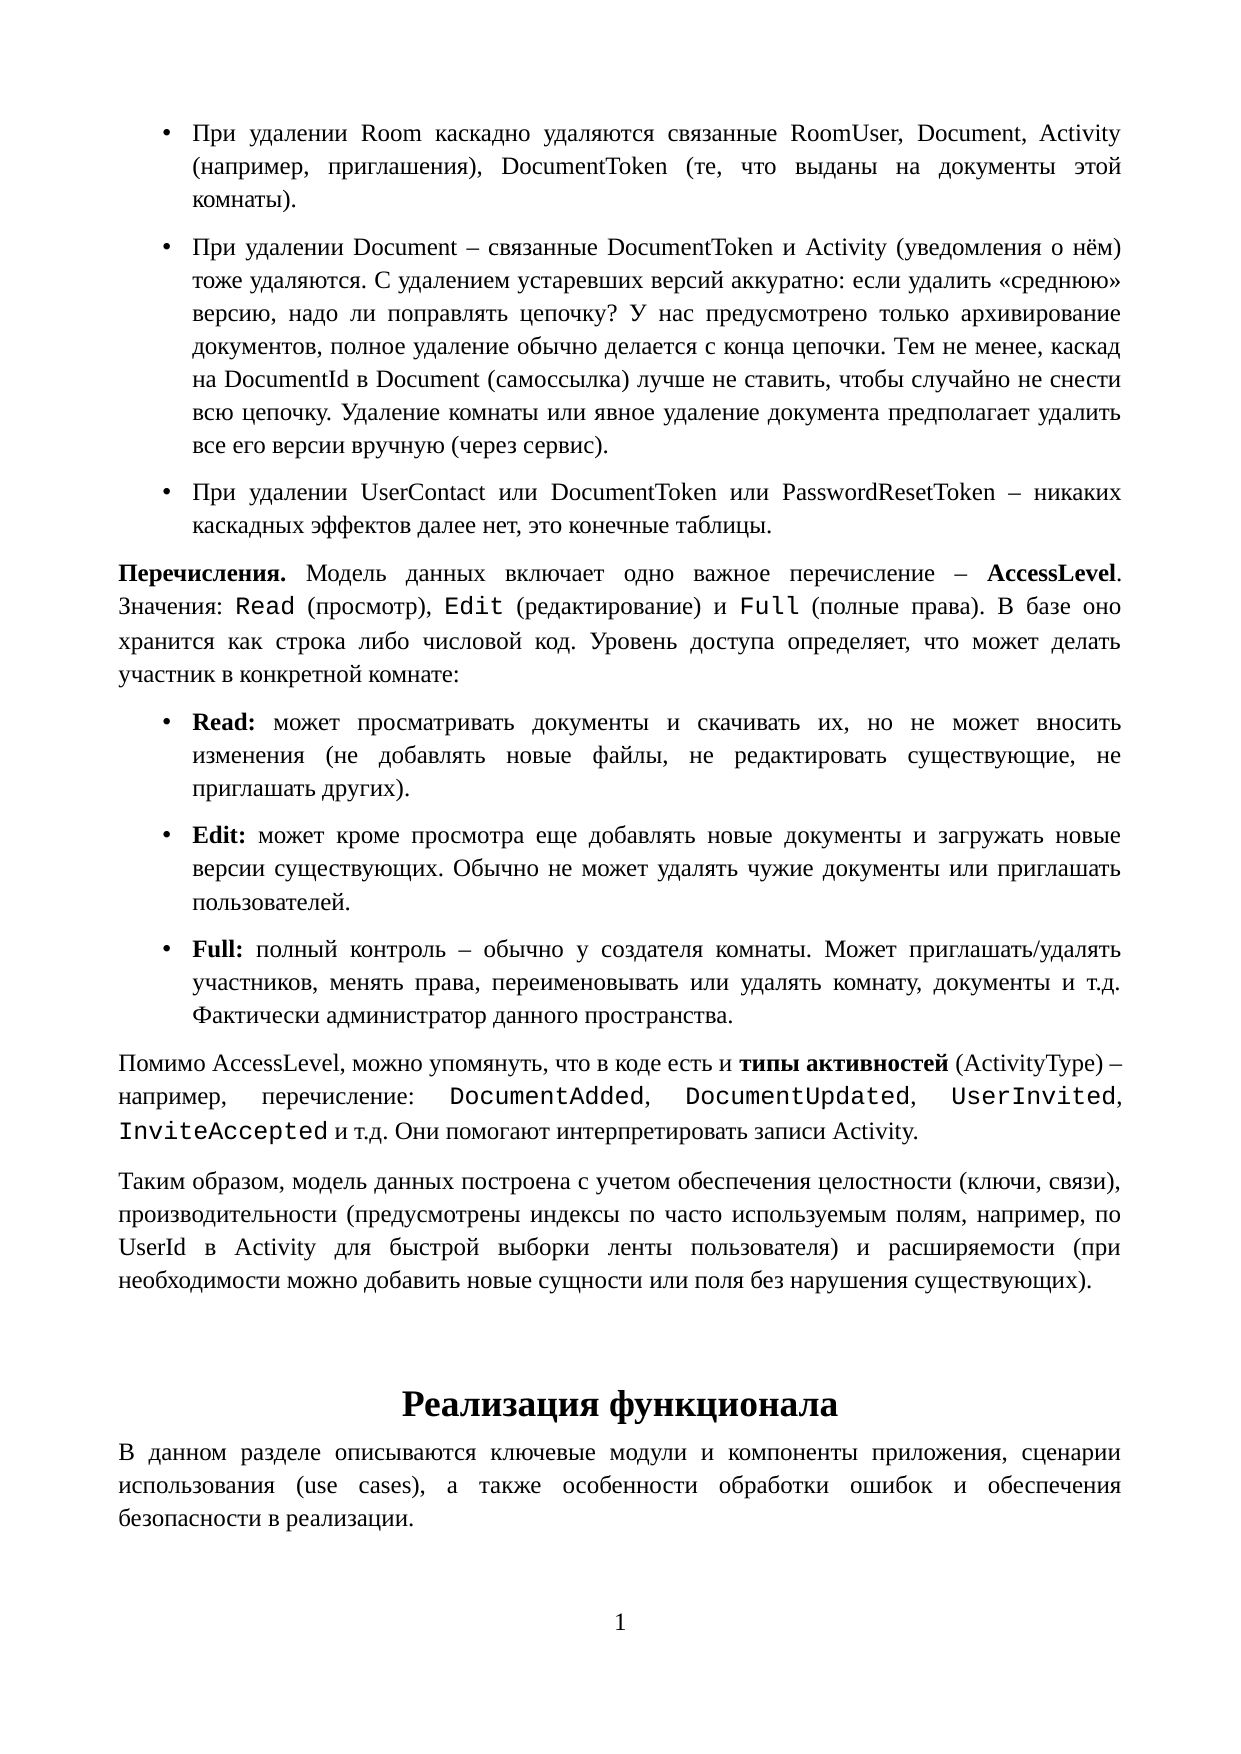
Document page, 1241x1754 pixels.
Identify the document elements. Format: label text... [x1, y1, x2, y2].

text В данном разделе описываются ключевые модули и компоненты приложения, сценарии использования (use cases), а также особенности обработки ошибок и обеспечения безопасности в реализации. [118, 1437, 1122, 1531]
list При удалении Room каскадно удаляются связанные RoomUser, Document, Activity (например, приглашения), DocumentToken (те, что выданы на документы этой комнаты). [162, 118, 1122, 213]
list При удалении Document – связанные DocumentToken и Activity (уведомления о нём) тоже удаляются. С удалением устаревших версий аккуратно: если удалить «среднюю» версию, надо ли поправлять цепочку? У нас предусмотрено только архивирование документов, полное удаление обычно делается с конца цепочки. Тем не менее, каскад на DocumentId в Document (самоссылка) лучше не ставить, чтобы случайно не снести всю цепочку. Удаление комнаты или явное удаление документа предполагает удалить все его версии вручную (через сервис). [162, 232, 1122, 459]
text Помимо AccessLevel, можно упомянуть, что в коде есть и типы активностей (ActivityType) – например, перечисление: DocumentAdded, DocumentUpdated, UserInvited, InviteAccepted и т.д. Они помогают интерпретировать записи Activity. [118, 1048, 1122, 1147]
list Edit: может кроме просмотра еще добавлять новые документы и загружать новые версии существующих. Обычно не может удалять чужие документы или приглашать пользователей. [162, 821, 1122, 915]
text Перечисления. Модель данных включает одно важное перечисление – AccessLevel. Значения: Read (просмотр), Edit (редактирование) и Full (полные права). В базе оно хранится как строка либо числовой код. Уровень доступа определяет, что может делать участник в конкретной комнате: [118, 558, 1122, 688]
list Full: полный контроль – обычно у создателя комнаты. Может приглашать/удалять участников, менять права, переименовывать или удалять комнату, документы и т.д. Фактически администратор данного пространства. [162, 934, 1122, 1029]
text Таким образом, модель данных построена с учетом обеспечения целостности (ключи, связи), производительности (предусмотрены индексы по часто используемым полям, например, по UserId в Activity для быстрой выборки ленты пользователя) и расширяемости (при необходимости можно добавить новые сущности или поля без нарушения существующих). [118, 1166, 1122, 1294]
list При удалении UserContact или DocumentToken или PasswordResetToken – никаких каскадных эффектов далее нет, это конечные таблицы. [162, 477, 1122, 539]
list Read: может просматривать документы и скачивать их, но не может вносить изменения (не добавлять новые файлы, не редактировать существующие, не приглашать других). [162, 707, 1122, 802]
subtitle Реализация функционала [118, 1381, 1122, 1424]
